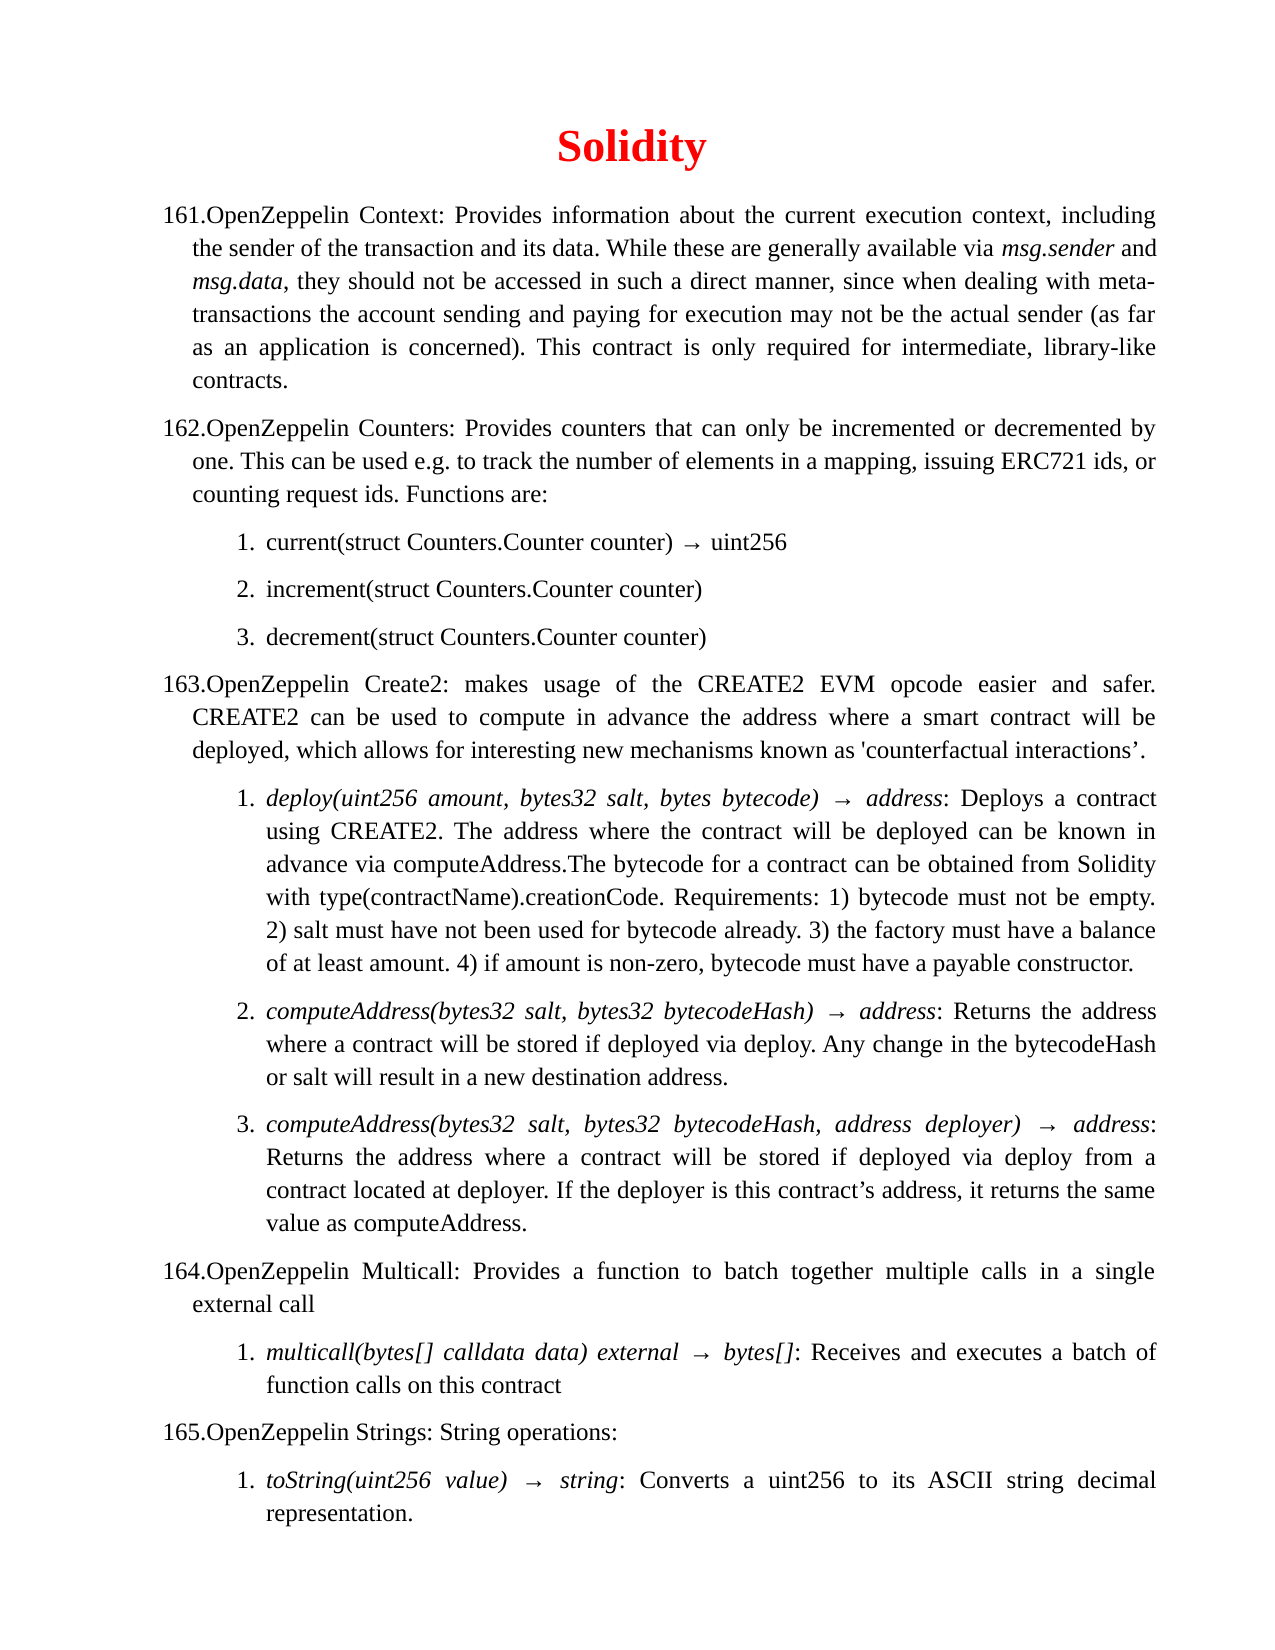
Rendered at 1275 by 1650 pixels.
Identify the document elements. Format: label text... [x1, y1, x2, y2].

list decrement(struct Counters.Counter counter) [236, 622, 1157, 651]
list OpenZeppelin Strings: String operations: [162, 1417, 1157, 1446]
list multicall(bytes[] calldata data) external → bytes[]: Receives and executes a batch of function calls on this contract [236, 1337, 1157, 1398]
list OpenZeppelin Multicall: Provides a function to batch together multiple calls in a single external call [162, 1256, 1157, 1318]
list OpenZeppelin Counters: Provides counters that can only be incremented or decremented by one. This can be used e.g. to track the number of elements in a mapping, issuing ERC721 ids, or counting request ids. Functions are: [162, 413, 1157, 508]
list OpenZeppelin Create2: makes usage of the CREATE2 EVM opcode easier and safer. CREATE2 can be used to compute in advance the address where a smart contract will be deployed, which allows for interesting new mechanisms known as 'counterfactual interactions’. [162, 669, 1157, 764]
list OpenZeppelin Context: Provides information about the current execution context, including the sender of the transaction and its data. While these are generally available via msg.sender and msg.data, they should not be accessed in such a direct manner, since when dealing with meta-transactions the account sending and paying for execution may not be the actual sender (as far as an application is concerned). This contract is only required for intermediate, library-like contracts. [162, 200, 1157, 394]
list deploy(uint256 amount, bytes32 salt, bytes bytecode) → address: Deploys a contract using CREATE2. The address where the contract will be deployed can be known in advance via computeAddress.The bytecode for a contract can be obtained from Solidity with type(contractName).creationCode. Requirements: 1) bytecode must not be empty. 2) salt must have not been used for bytecode already. 3) the factory must have a balance of at least amount. 4) if amount is non-zero, bytecode must have a payable constructor. [236, 783, 1157, 977]
list toString(uint256 value) → string: Converts a uint256 to its ASCII string decimal representation. [236, 1465, 1157, 1527]
list computeAddress(bytes32 salt, bytes32 bytecodeHash, address deployer) → address: Returns the address where a contract will be stored if deployed via deploy from a contract located at deployer. If the deployer is this contract’s address, it returns the same value as computeAddress. [236, 1109, 1157, 1237]
list current(struct Counters.Counter counter) → uint256 [236, 527, 1157, 555]
list increment(struct Counters.Counter counter) [236, 574, 1157, 603]
list computeAddress(bytes32 salt, bytes32 bytecodeHash) → address: Returns the address where a contract will be stored if deployed via deploy. Any change in the bytecodeHash or salt will result in a new destination address. [236, 996, 1157, 1091]
